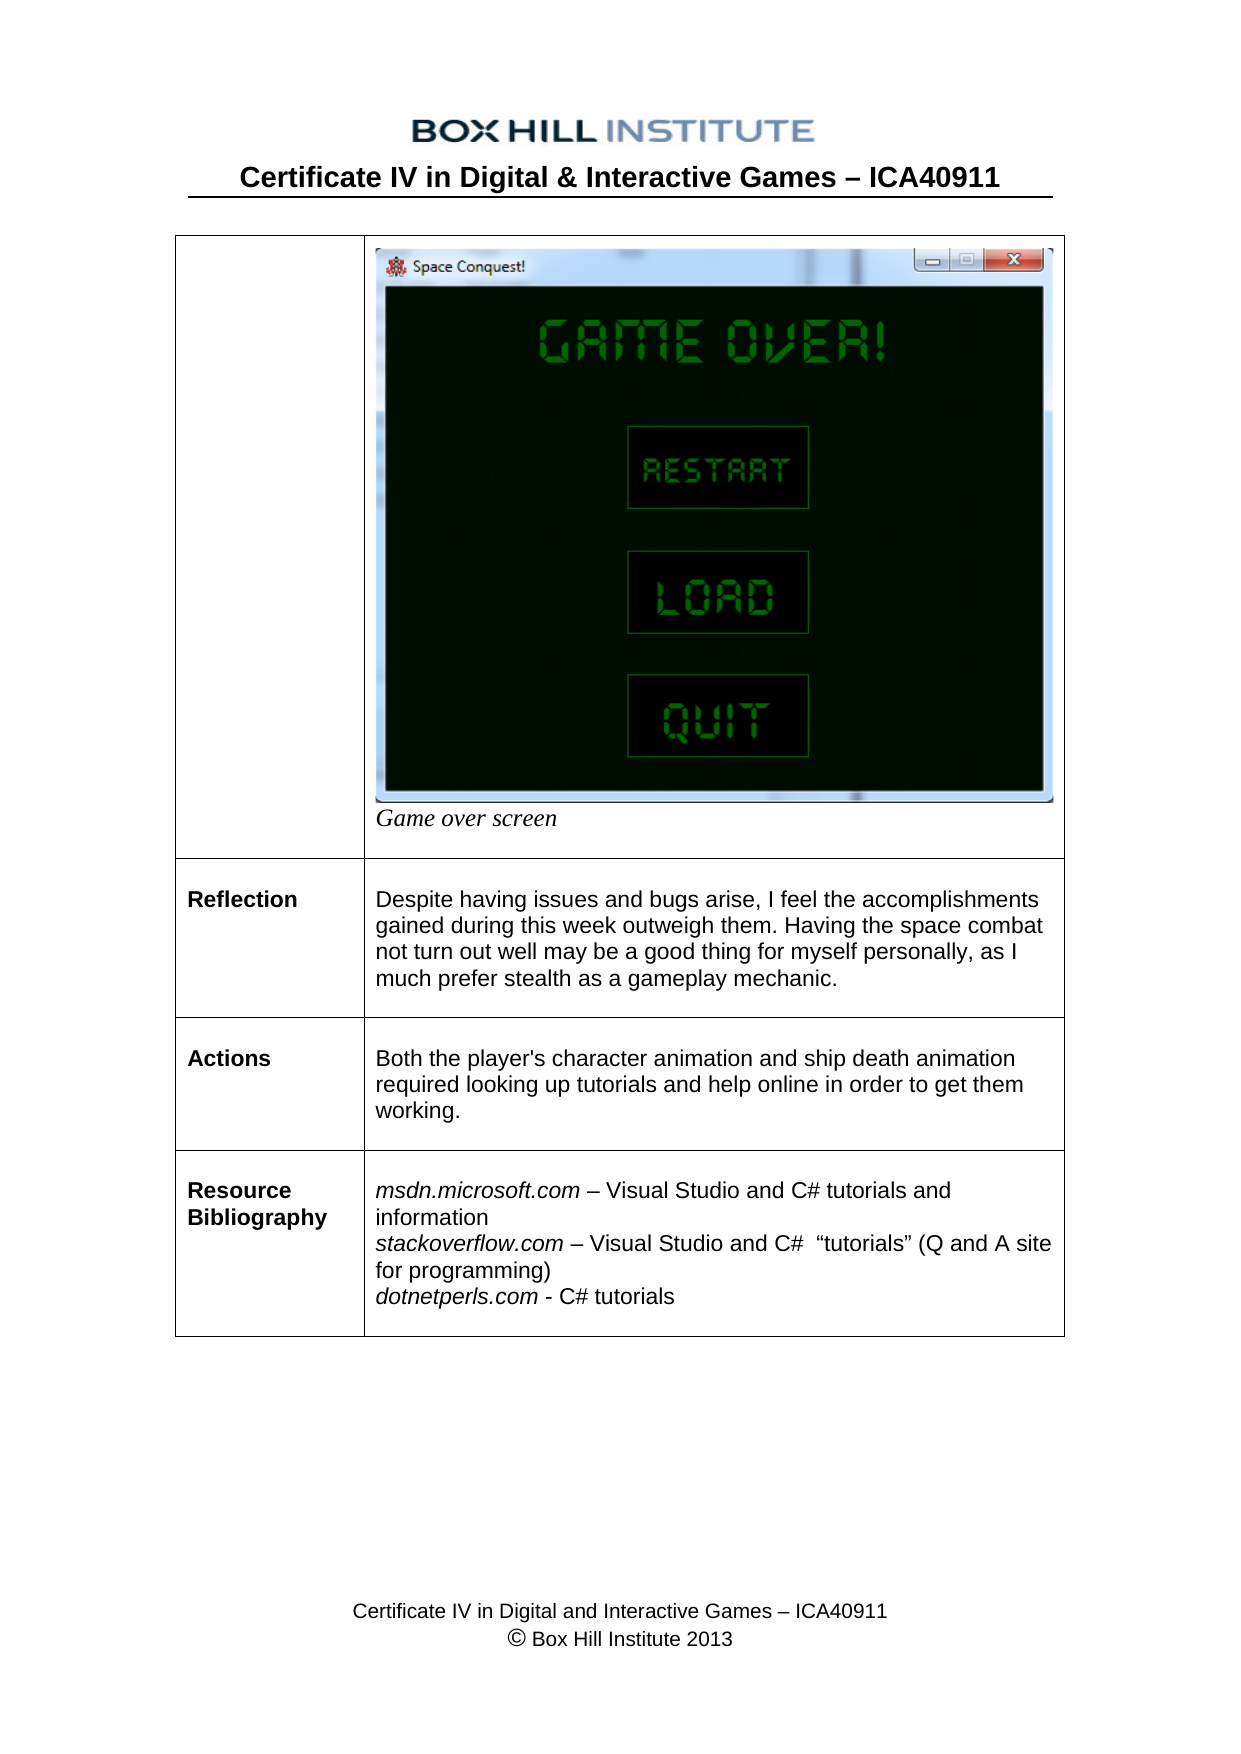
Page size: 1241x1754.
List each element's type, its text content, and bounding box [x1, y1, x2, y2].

picture [375, 248, 1054, 803]
table_cell msdn.microsoft.com – Visual Studio and C# tutorials and information stackoverflow.com – Visual Studio and C# “tutorials” (Q and A site for programming) dotnetperls.com - C# tutorials [365, 1151, 1064, 1336]
table_cell [176, 236, 364, 858]
table_cell Actions [176, 1018, 364, 1150]
table_cell Reflection [176, 859, 364, 1017]
picture [410, 111, 830, 152]
table_cell Despite having issues and bugs arise, I feel the accomplishments gained during this week outweigh them. Having the space combat not turn out well may be a good thing for myself personally, as I much prefer stealth as a gameplay mechanic. [365, 859, 1064, 1017]
table_cell Resource Bibliography [176, 1151, 364, 1336]
table_cell To start the week off, I decided to add in enemy scaling values, meaning I could reach the end screen of the game with a basic play-through. With that, I could add in an end screen form that only includes text for now. Returning to the planet combat, it needed a lot of work as the timers used weren't always firing properly. I also looked back to my space shooting mechanic, however issues arose with that so I have to devise an alternative, such as stealth. I also looked at the sprite animation for planet movement. I managed to get the player's character animating as he walks, but it is very buggy and eventually stops working after a certain point. After looking into the death animation again, I managed to get that working too, successfully making the ship animate through a death/blowing up sequence and then loading the death/game over screen. Aside from the previously mentioned issues, the main menu also has a bug, wherein pressing space bar returns the screen to ship selection during character selection. [365, 236, 1064, 858]
table_cell Both the player's character animation and ship death animation required looking up tutorials and help online in order to get them working. [365, 1018, 1064, 1150]
